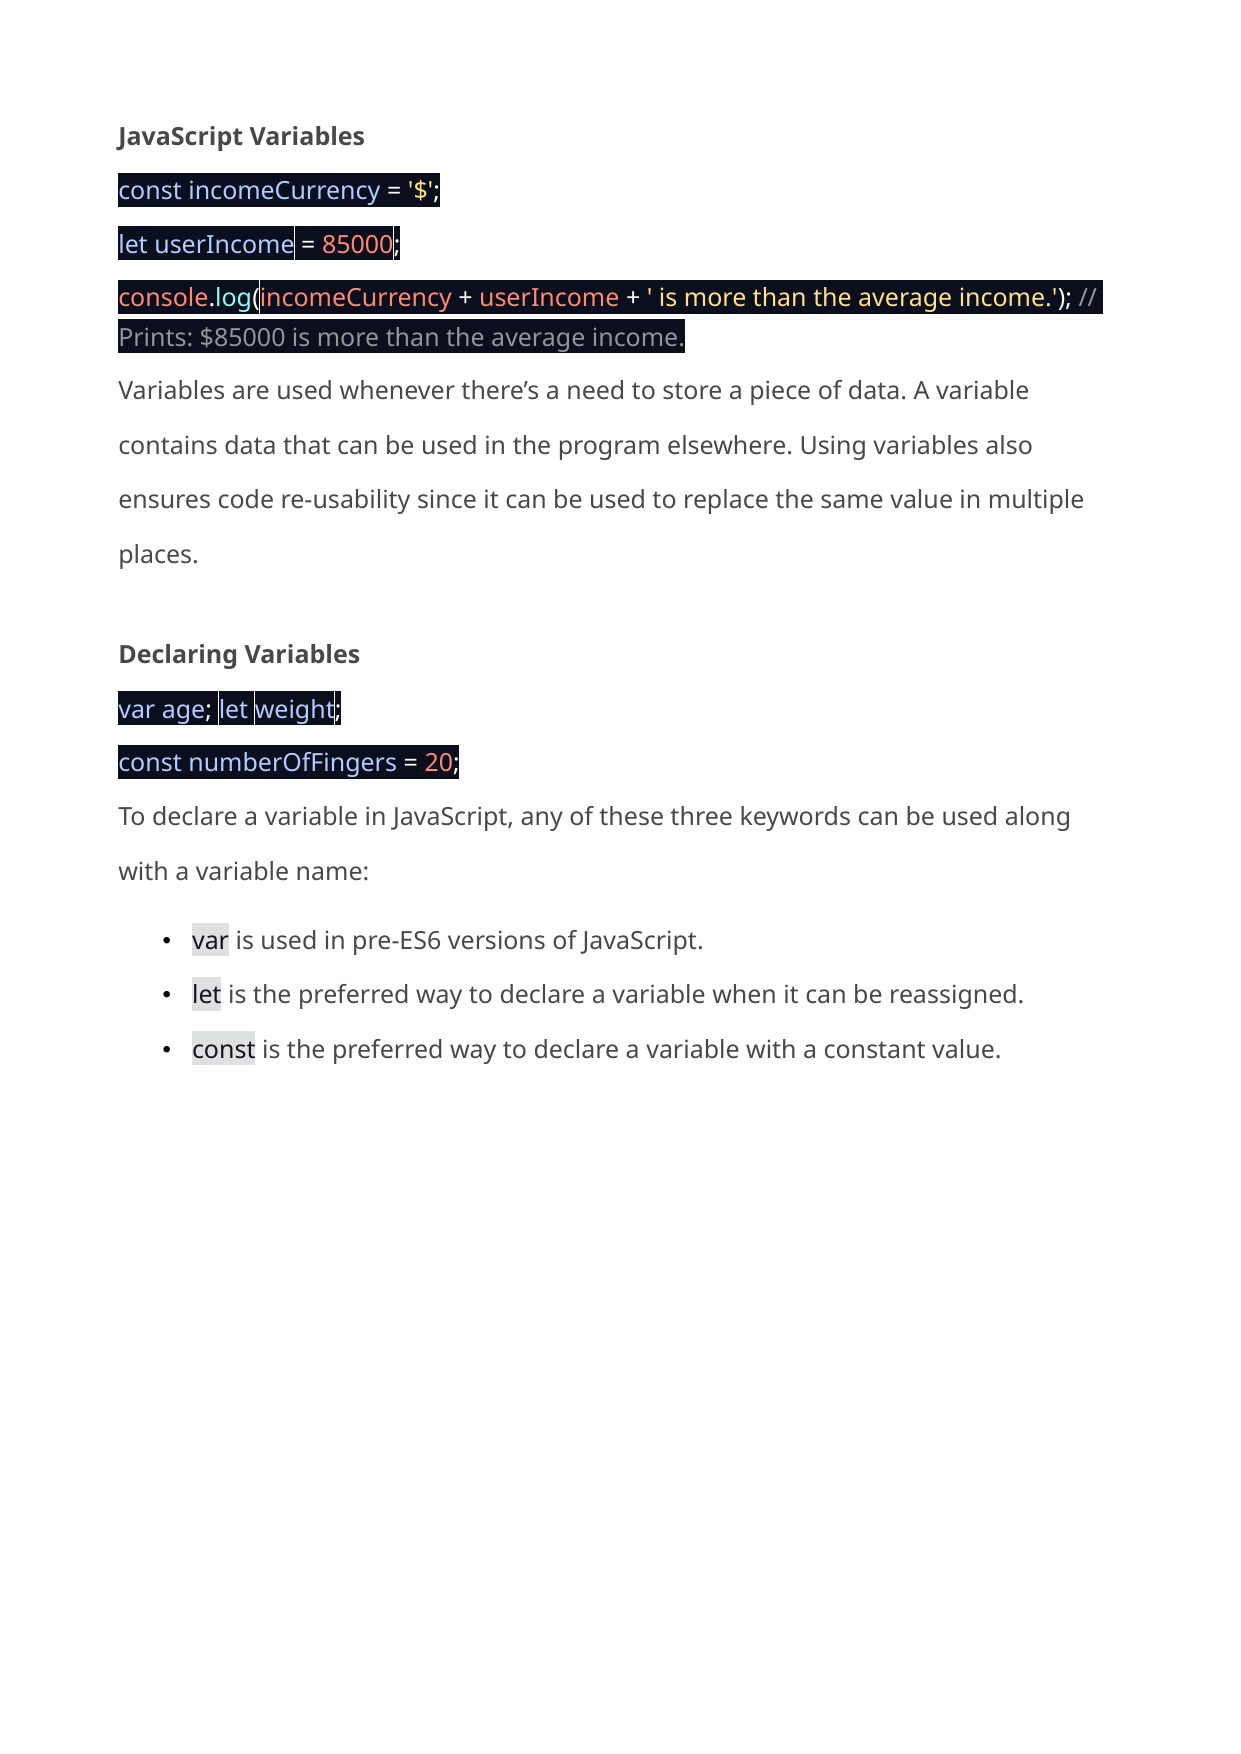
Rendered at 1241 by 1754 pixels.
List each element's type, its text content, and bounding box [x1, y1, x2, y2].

list var is used in pre-ES6 versions of JavaScript. [162, 922, 1122, 956]
text To declare a variable in JavaScript, any of these three keywords can be used along with a variable name: [118, 799, 1122, 887]
list const is the preferred way to declare a variable with a constant value. [162, 1031, 1122, 1065]
list let is the preferred way to declare a variable when it can be reassigned. [162, 977, 1122, 1011]
text let userIncome = 85000; [118, 226, 1122, 260]
text console.log(incomeCurrency + userIncome + ' is more than the average income.'); // Prints: $85000 is more than the average income. [118, 280, 1122, 353]
text Declaring Variables [118, 637, 1122, 671]
text Variables are used whenever there’s a need to store a piece of data. A variable contains data that can be used in the program elsewhere. Using variables also ensures code re-usability since it can be used to replace the same value in multiple places. [118, 373, 1122, 571]
text JavaScript Variables [118, 118, 1122, 152]
text const numberOfFingers = 20; [118, 745, 1122, 779]
text var age; let weight; [118, 691, 1122, 725]
text const incomeCurrency = '$'; [118, 173, 1122, 207]
